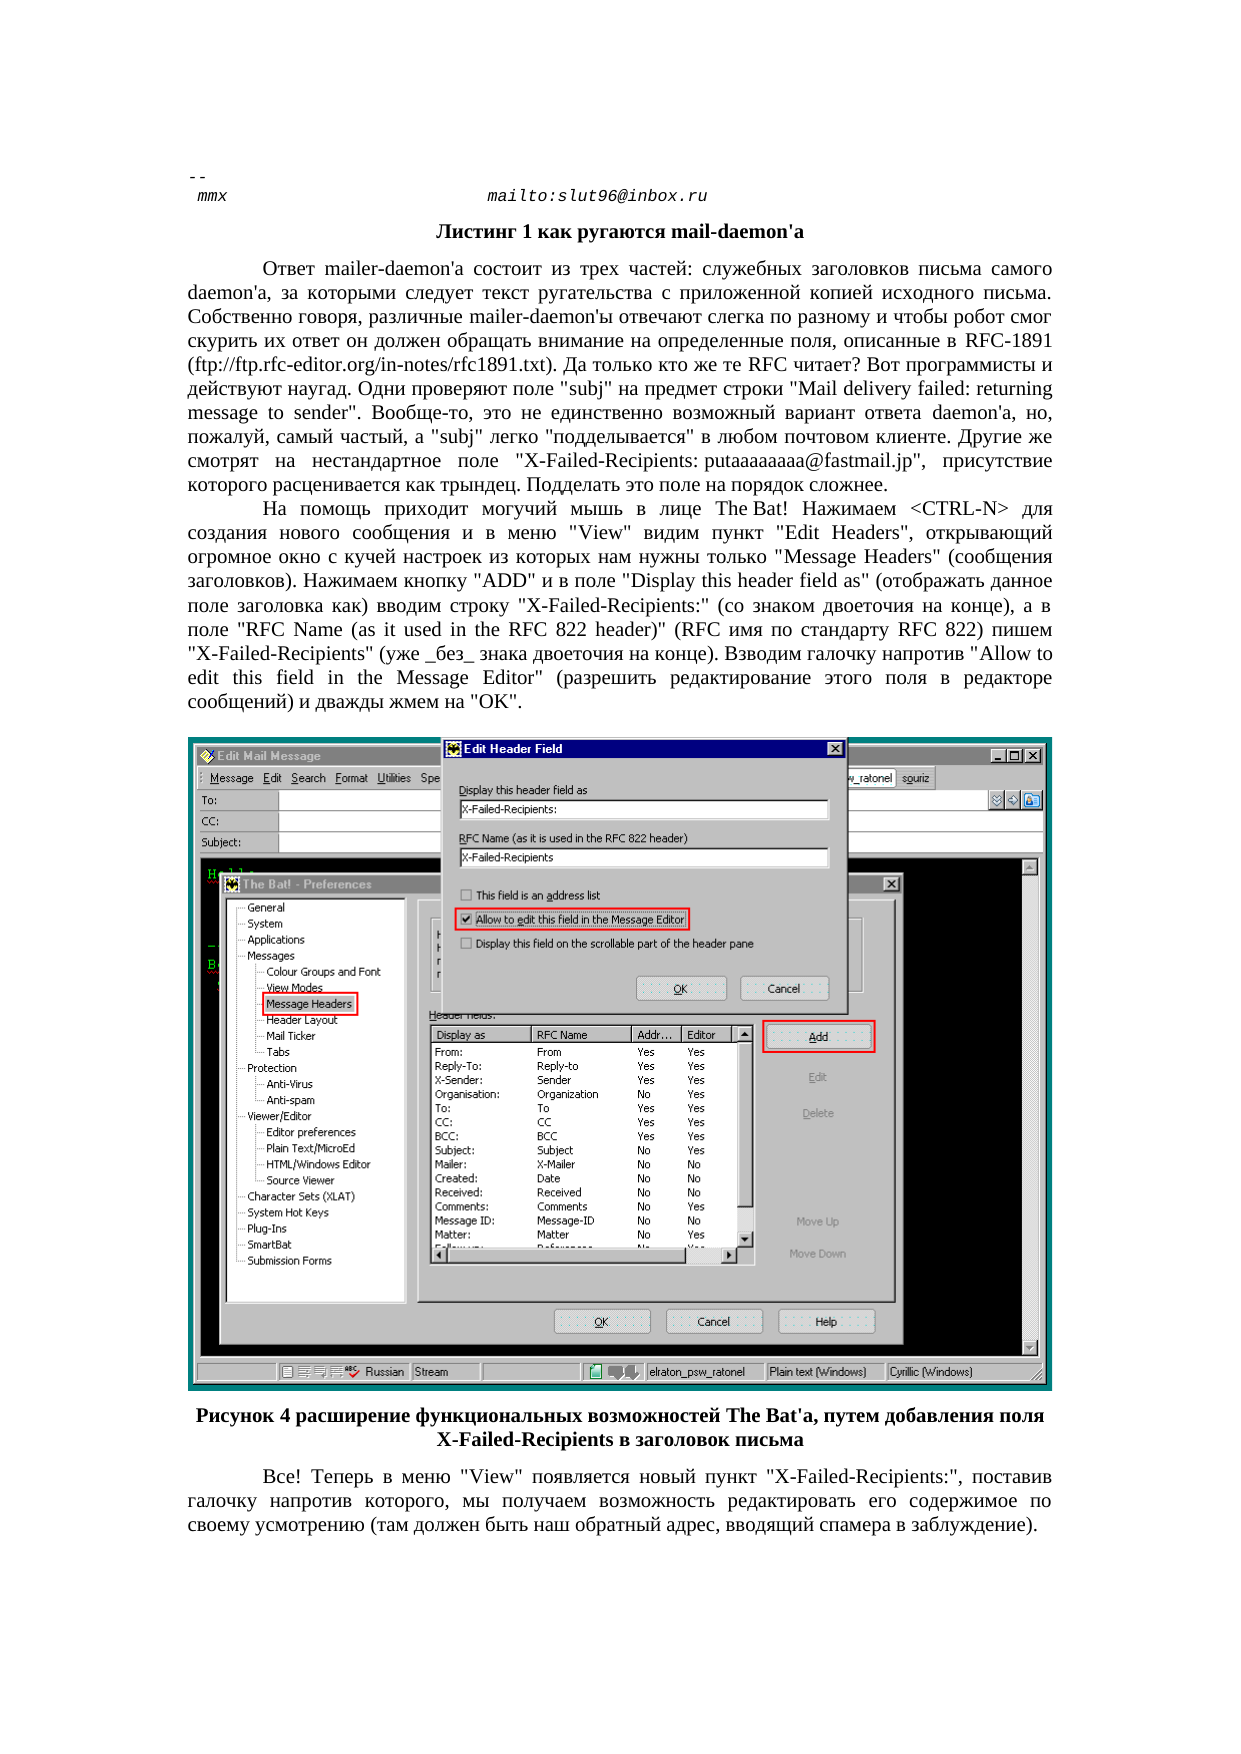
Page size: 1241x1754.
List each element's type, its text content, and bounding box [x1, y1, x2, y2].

text Ответ mailer-daemon'а состоит из трех частей: служебных заголовков письма самого daemon'а, за которыми следует текст ругательства с приложенной копией исходного письма. Собственно говоря, различные mailer-daemon'ы отвечают слегка по разному и чтобы робот смог скурить их ответ он должен обращать внимание на определенные поля, описанные в RFC-1891 (ftp://ftp.rfc-editor.org/in-notes/rfc1891.txt). Да только кто же те RFC читает? Вот программисты и действуют наугад. Одни проверяют поле "subj" на предмет строки "Mail delivery failed: returning message to sender". Вообще-то, это не единственно возможный вариант ответа daemon'а, но, пожалуй, самый частый, а "subj" легко "подделывается" в любом почтовом клиенте. Другие же смотрят на нестандартное поле "X-Failed-Recipients: putaaaaaaaa@fastmail.jp", присутствие которого расценивается как трындец. Подделать это поле на порядок сложнее. [187, 256, 1053, 496]
text Все! Теперь в меню "View" появляется новый пункт "X-Failed-Recipients:", поставив галочку напротив которого, мы получаем возможность редактировать его содержимое по своему усмотрению (там должен быть наш обратный адрес, вводящий спамера в заблуждение). [187, 1464, 1053, 1536]
picture [188, 737, 1053, 1391]
text На помощь приходит могучий мышь в лице The Bat! Нажимаем <CTRL-N> для создания нового сообщения и в меню "View" видим пункт "Edit Headers", открывающий огромное окно с кучей настроек из которых нам нужны только "Message Headers" (сообщения заголовков). Нажимаем кнопку "ADD" и в поле "Display this header field as" (отображать данное поле заголовка как) вводим строку "X-Failed-Recipients:" (со знаком двоеточия на конце), а в поле "RFC Name (as it used in the RFC 822 header)" (RFC имя по стандарту RFC 822) пишем "X‑Failed‑Recipients" (уже _без_ знака двоеточия на конце). Взводим галочку напротив "Allow to edit this field in the Message Editor" (разрешить редактирование этого поля в редакторе сообщений) и дважды жмем на "OK". [187, 496, 1053, 713]
text -- [187, 169, 1053, 188]
text Листинг 1 как ругаются mail-daemon'а [187, 219, 1053, 243]
text mmx mailto:slut96@inbox.ru [187, 188, 1053, 207]
text Рисунок 4 расширение функциональных возможностей The Bat'а, путем добавления поля X-Failed-Recipients в заголовок письма [187, 1403, 1053, 1451]
